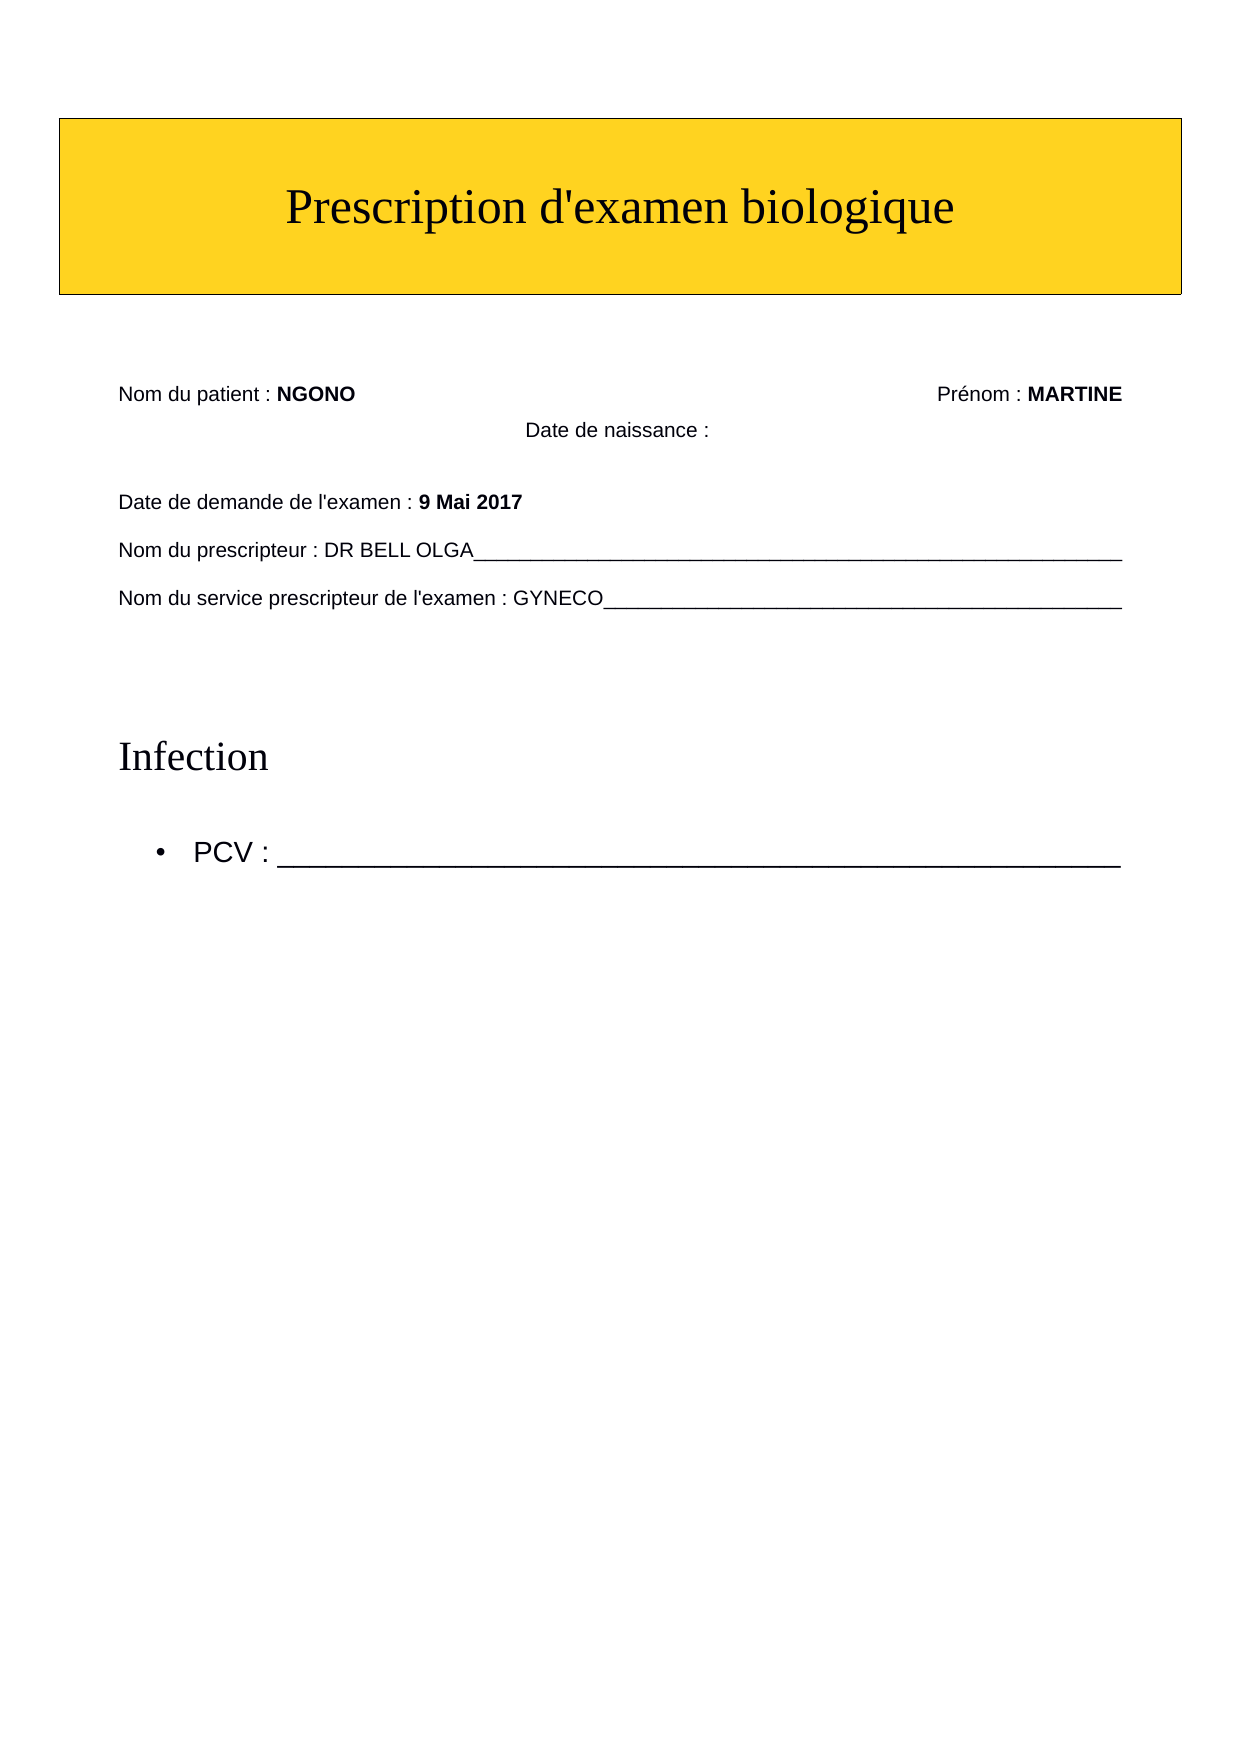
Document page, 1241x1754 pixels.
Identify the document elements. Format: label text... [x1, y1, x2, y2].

subtitle Infection [118, 731, 1122, 779]
text Nom du patient : NGONO Prénom : MARTINE [118, 382, 1122, 406]
text Nom du service prescripteur de l'examen : GYNECO [118, 585, 1122, 609]
text Date de naissance : [118, 418, 1122, 442]
text Date de demande de l'examen : 9 Mai 2017 [118, 489, 1122, 513]
subtitle Prescription d'examen biologique [60, 119, 1181, 294]
text Nom du prescripteur : DR BELL OLGA [118, 537, 1122, 561]
list PCV : [156, 792, 1122, 880]
